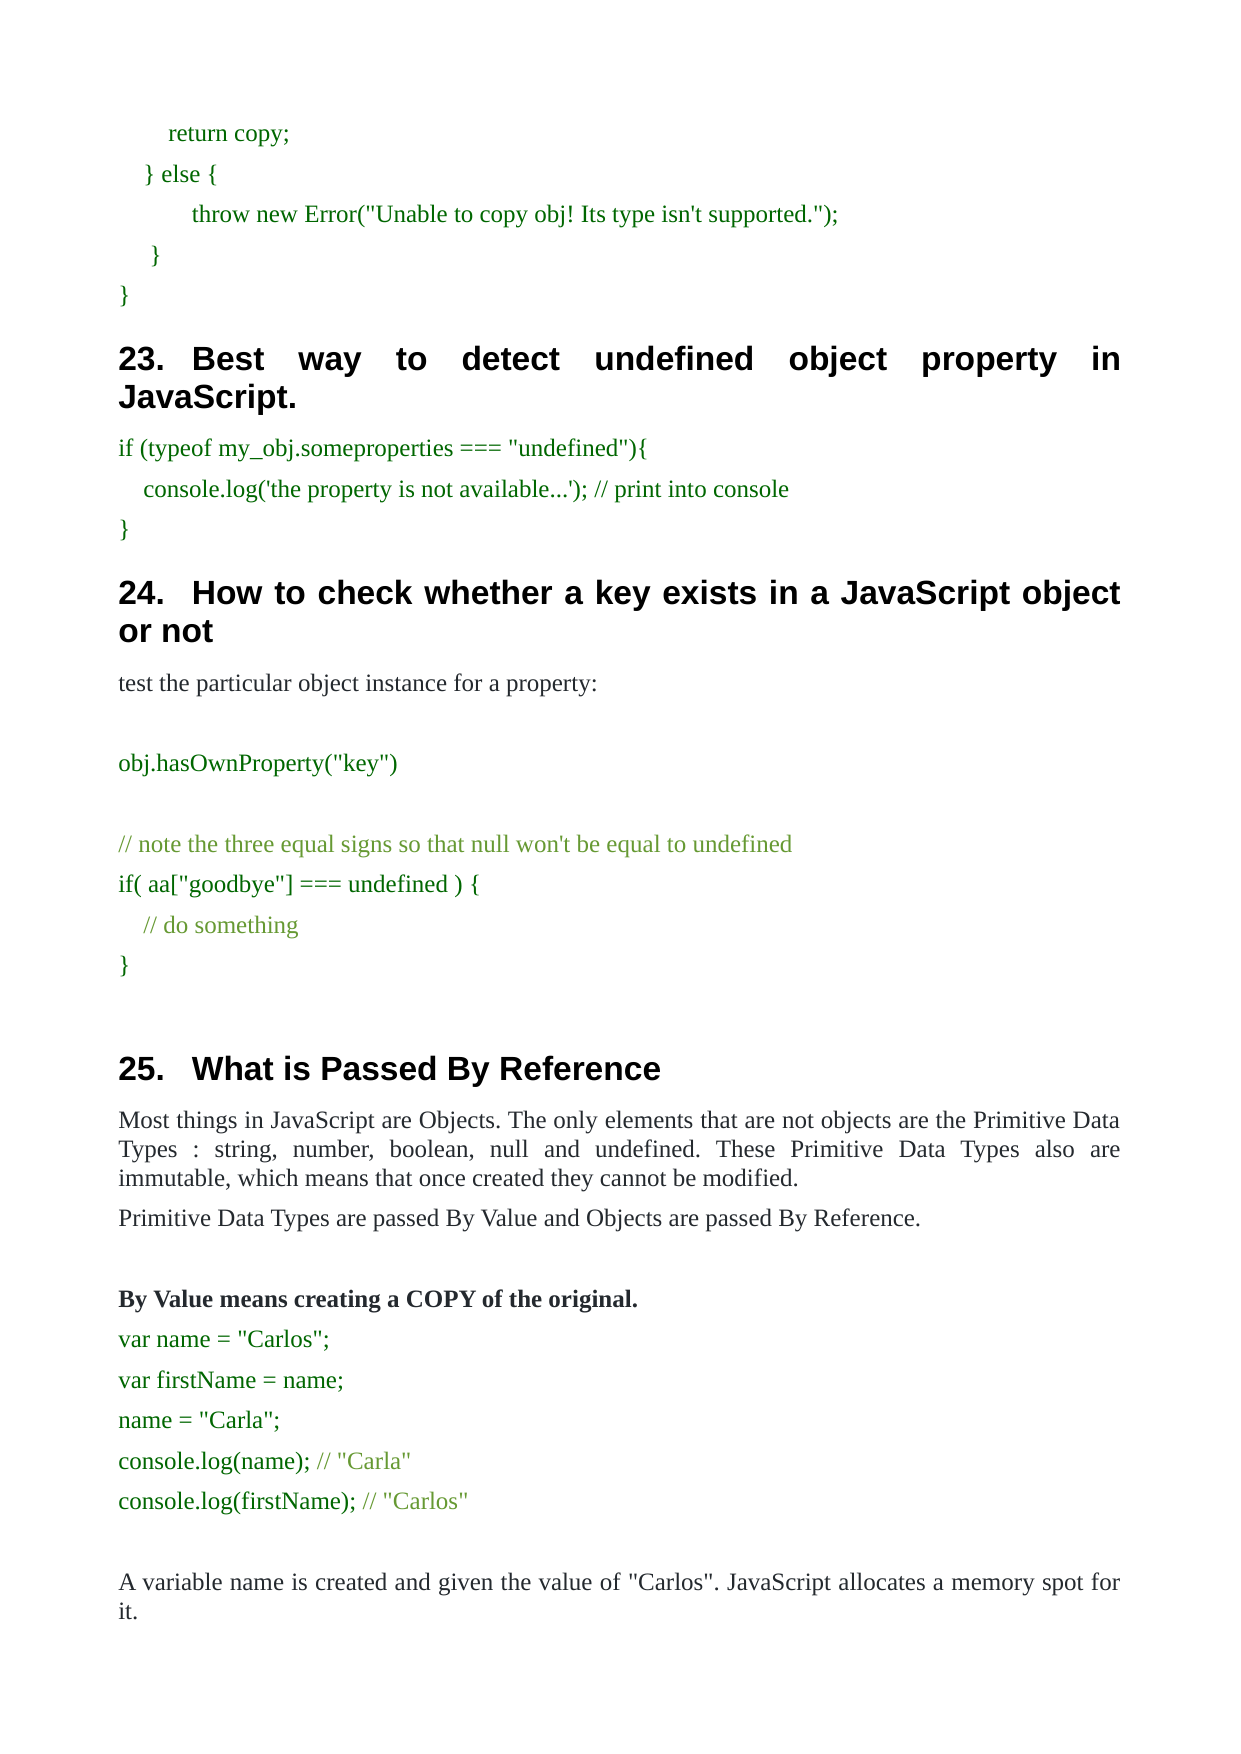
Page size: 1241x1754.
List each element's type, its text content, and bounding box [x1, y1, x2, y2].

text By Value means creating a COPY of the original. [118, 1284, 1122, 1313]
text } [118, 280, 1122, 309]
text } [118, 240, 1122, 268]
text obj.hasOwnProperty("key") [118, 748, 1122, 777]
text Primitive Data Types are passed By Value and Objects are passed By Reference. [118, 1203, 1122, 1232]
text } else { [118, 159, 1122, 187]
text } [118, 514, 1122, 543]
subtitle How to check whether a key exists in a JavaScript object or not [118, 573, 1122, 650]
text console.log(firstName); // "Carlos" [118, 1486, 1122, 1515]
text test the particular object instance for a property: [118, 668, 1122, 696]
subtitle What is Passed By Reference [118, 1049, 1122, 1087]
text A variable name is created and given the value of "Carlos". JavaScript allocates a memory spot for it. [118, 1567, 1122, 1624]
text if (typeof my_obj.someproperties === "undefined"){ [118, 433, 1122, 462]
text } [118, 951, 1122, 979]
text name = "Carla"; [118, 1405, 1122, 1434]
text // note the three equal signs so that null won't be equal to undefined [118, 829, 1122, 858]
text Most things in JavaScript are Objects. The only elements that are not objects are the Primitive Data Types : string, number, boolean, null and undefined. These Primitive Data Types also are immutable, which means that once created they cannot be modified. [118, 1105, 1122, 1191]
text console.log(name); // "Carla" [118, 1446, 1122, 1475]
text throw new Error("Unable to copy obj! Its type isn't supported."); [118, 199, 1122, 228]
text var firstName = name; [118, 1365, 1122, 1394]
text // do something [118, 910, 1122, 939]
text var name = "Carlos"; [118, 1324, 1122, 1353]
text console.log('the property is not available...'); // print into console [118, 474, 1122, 503]
subtitle Best way to detect undefined object property in JavaScript. [118, 338, 1122, 416]
text if( aa["goodbye"] === undefined ) { [118, 869, 1122, 898]
text return copy; [118, 118, 1122, 147]
